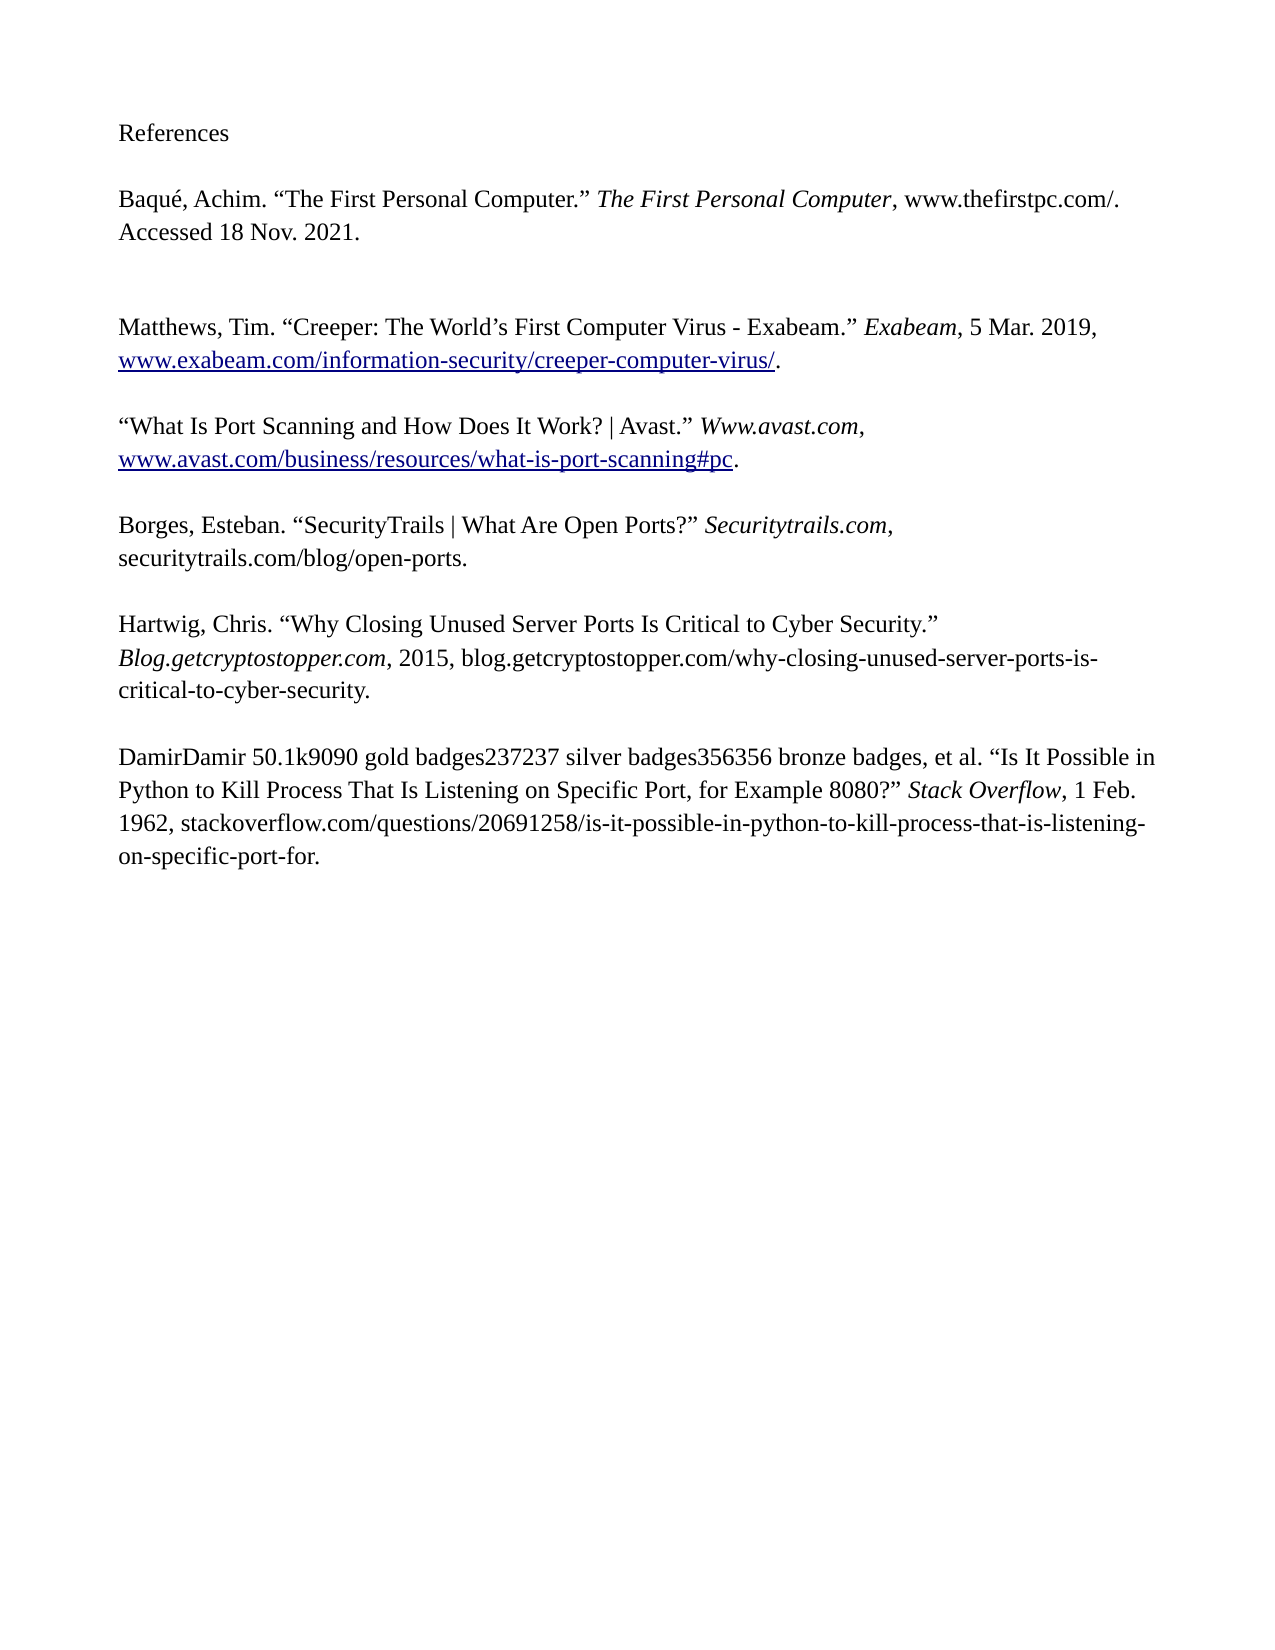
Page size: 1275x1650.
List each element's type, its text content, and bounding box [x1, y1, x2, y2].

text ‌ [118, 265, 1157, 293]
text “What Is Port Scanning and How Does It Work? | Avast.” Www.avast.com, www.avast.com/business/resources/what-is-port-scanning#pc. [118, 411, 1157, 473]
text DamirDamir 50.1k9090 gold badges237237 silver badges356356 bronze badges, et al. “Is It Possible in Python to Kill Process That Is Listening on Specific Port, for Example 8080?” Stack Overflow, 1 Feb. 1962, stackoverflow.com/questions/20691258/is-it-possible-in-python-to-kill-process-that-is-listening-on-specific-port-for. [118, 742, 1157, 869]
text Matthews, Tim. “Creeper: The World’s First Computer Virus - Exabeam.” Exabeam, 5 Mar. 2019, www.exabeam.com/information-security/creeper-computer-virus/. [118, 312, 1157, 374]
text Borges, Esteban. “SecurityTrails | What Are Open Ports?” Securitytrails.com, securitytrails.com/blog/open-ports. [118, 511, 1157, 572]
text References [118, 118, 1157, 147]
text Hartwig, Chris. “Why Closing Unused Server Ports Is Critical to Cyber Security.” Blog.getcryptostopper.com, 2015, blog.getcryptostopper.com/why-closing-unused-server-ports-is-critical-to-cyber-security. [118, 609, 1157, 704]
text Baqué, Achim. “The First Personal Computer.” The First Personal Computer, www.thefirstpc.com/. Accessed 18 Nov. 2021. [118, 184, 1157, 246]
